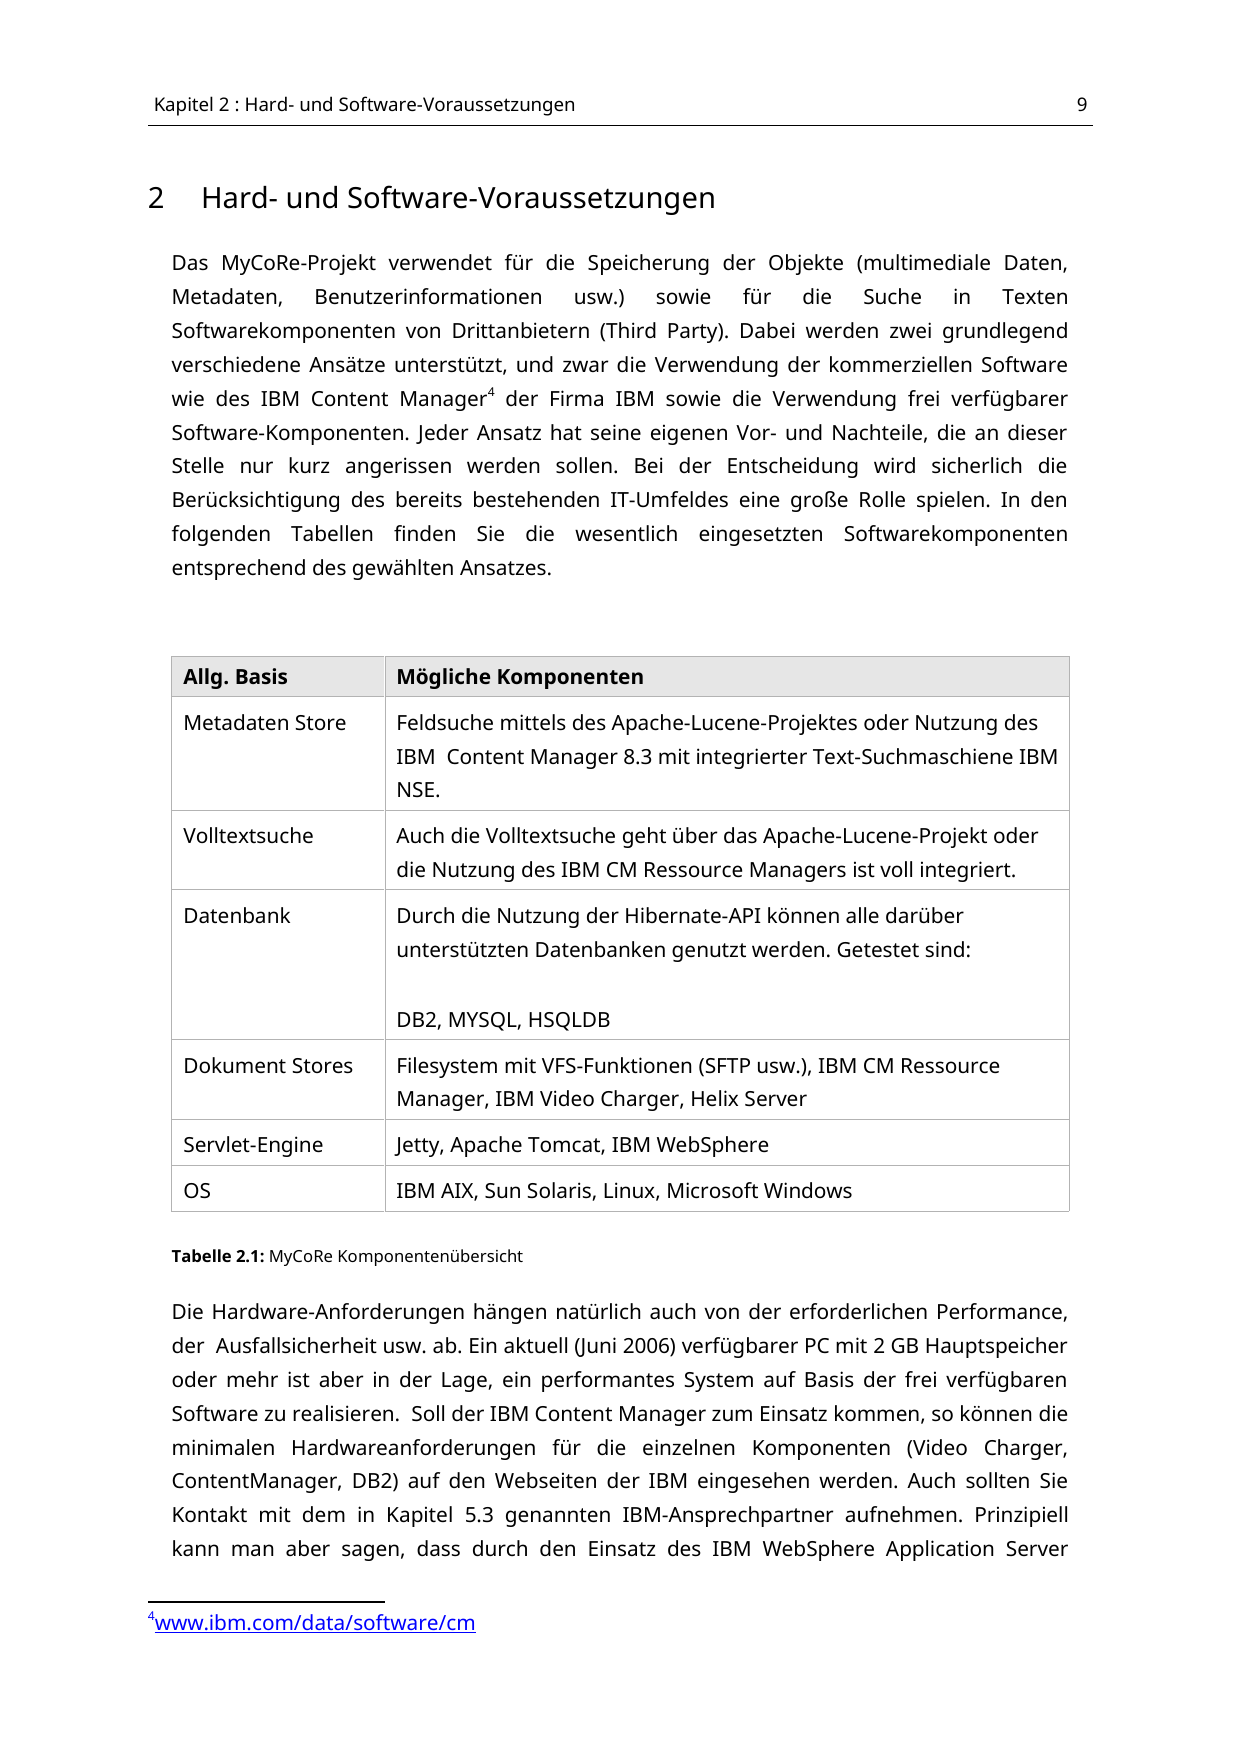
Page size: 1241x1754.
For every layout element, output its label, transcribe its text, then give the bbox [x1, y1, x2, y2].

text Tabelle 2.1: MyCoRe Komponentenübersicht [171, 1244, 1069, 1267]
table_cell Volltextsuche [172, 811, 384, 889]
table_header Mögliche Komponenten [386, 657, 1069, 696]
table_cell Filesystem mit VFS-Funktionen (SFTP usw.), IBM CM Ressource Manager, IBM Video Charger, Helix Server [386, 1040, 1069, 1119]
table_cell Durch die Nutzung der Hibernate-API können alle darüber unterstützten Datenbanken genutzt werden. Getestet sind: DB2, MYSQL, HSQLDB [386, 890, 1069, 1039]
table_header Allg. Basis [172, 657, 384, 696]
table_cell Servlet-Engine [172, 1120, 384, 1165]
table_cell Dokument Stores [172, 1040, 384, 1119]
subtitle Hard- und Software-Voraussetzungen [148, 177, 1092, 217]
table_cell Datenbank [172, 890, 384, 1039]
table_cell Auch die Volltextsuche geht über das Apache-Lucene-Projekt oder die Nutzung des IBM CM Ressource Managers ist voll integriert. [386, 811, 1069, 889]
table_cell Jetty, Apache Tomcat, IBM WebSphere [386, 1120, 1069, 1165]
table_cell Feldsuche mittels des Apache-Lucene-Projektes oder Nutzung des IBM Content Manager 8.3 mit integrierter Text-Suchmaschiene IBM NSE. [386, 697, 1069, 810]
table_cell Metadaten Store [172, 697, 384, 810]
text Die Hardware-Anforderungen hängen natürlich auch von der erforderlichen Performance, der Ausfallsicherheit usw. ab. Ein aktuell (Juni 2006) verfügbarer PC mit 2 GB Hauptspeicher oder mehr ist aber in der Lage, ein performantes System auf Basis der frei verfügbaren Software zu realisieren. Soll der IBM Content Manager zum Einsatz kommen, so können die minimalen Hardwareanforderungen für die einzelnen Komponenten (Video Charger, ContentManager, DB2) auf den Webseiten der IBM eingesehen werden. Auch sollten Sie Kontakt mit dem in Kapitel 5.3 genannten IBM-Ansprechpartner aufnehmen. Prinzipiell kann man aber sagen, dass durch den Einsatz des IBM WebSphere Application Server [171, 1297, 1069, 1563]
list www.ibm.com/data/software/cm [148, 1608, 1092, 1636]
list Das MyCoRe-Projekt verwendet für die Speicherung der Objekte (multimediale Daten, Metadaten, Benutzerinformationen usw.) sowie für die Suche in Texten Softwarekomponenten von Drittanbietern (Third Party). Dabei werden zwei grundlegend verschiedene Ansätze unterstützt, und zwar die Verwendung der kommerziellen Software wie des IBM Content Manager der Firma IBM sowie die Verwendung frei verfügbarer Software-Komponenten. Jeder Ansatz hat seine eigenen Vor- und Nachteile, die an dieser Stelle nur kurz angerissen werden sollen. Bei der Entscheidung wird sicherlich die Berücksichtigung des bereits bestehenden IT-Umfeldes eine große Rolle spielen. In den folgenden Tabellen finden Sie die wesentlich eingesetzten Softwarekomponenten entsprechend des gewählten Ansatzes. [171, 248, 1069, 581]
table_cell IBM AIX, Sun Solaris, Linux, Microsoft Windows [386, 1166, 1069, 1211]
table_cell OS [172, 1166, 384, 1211]
